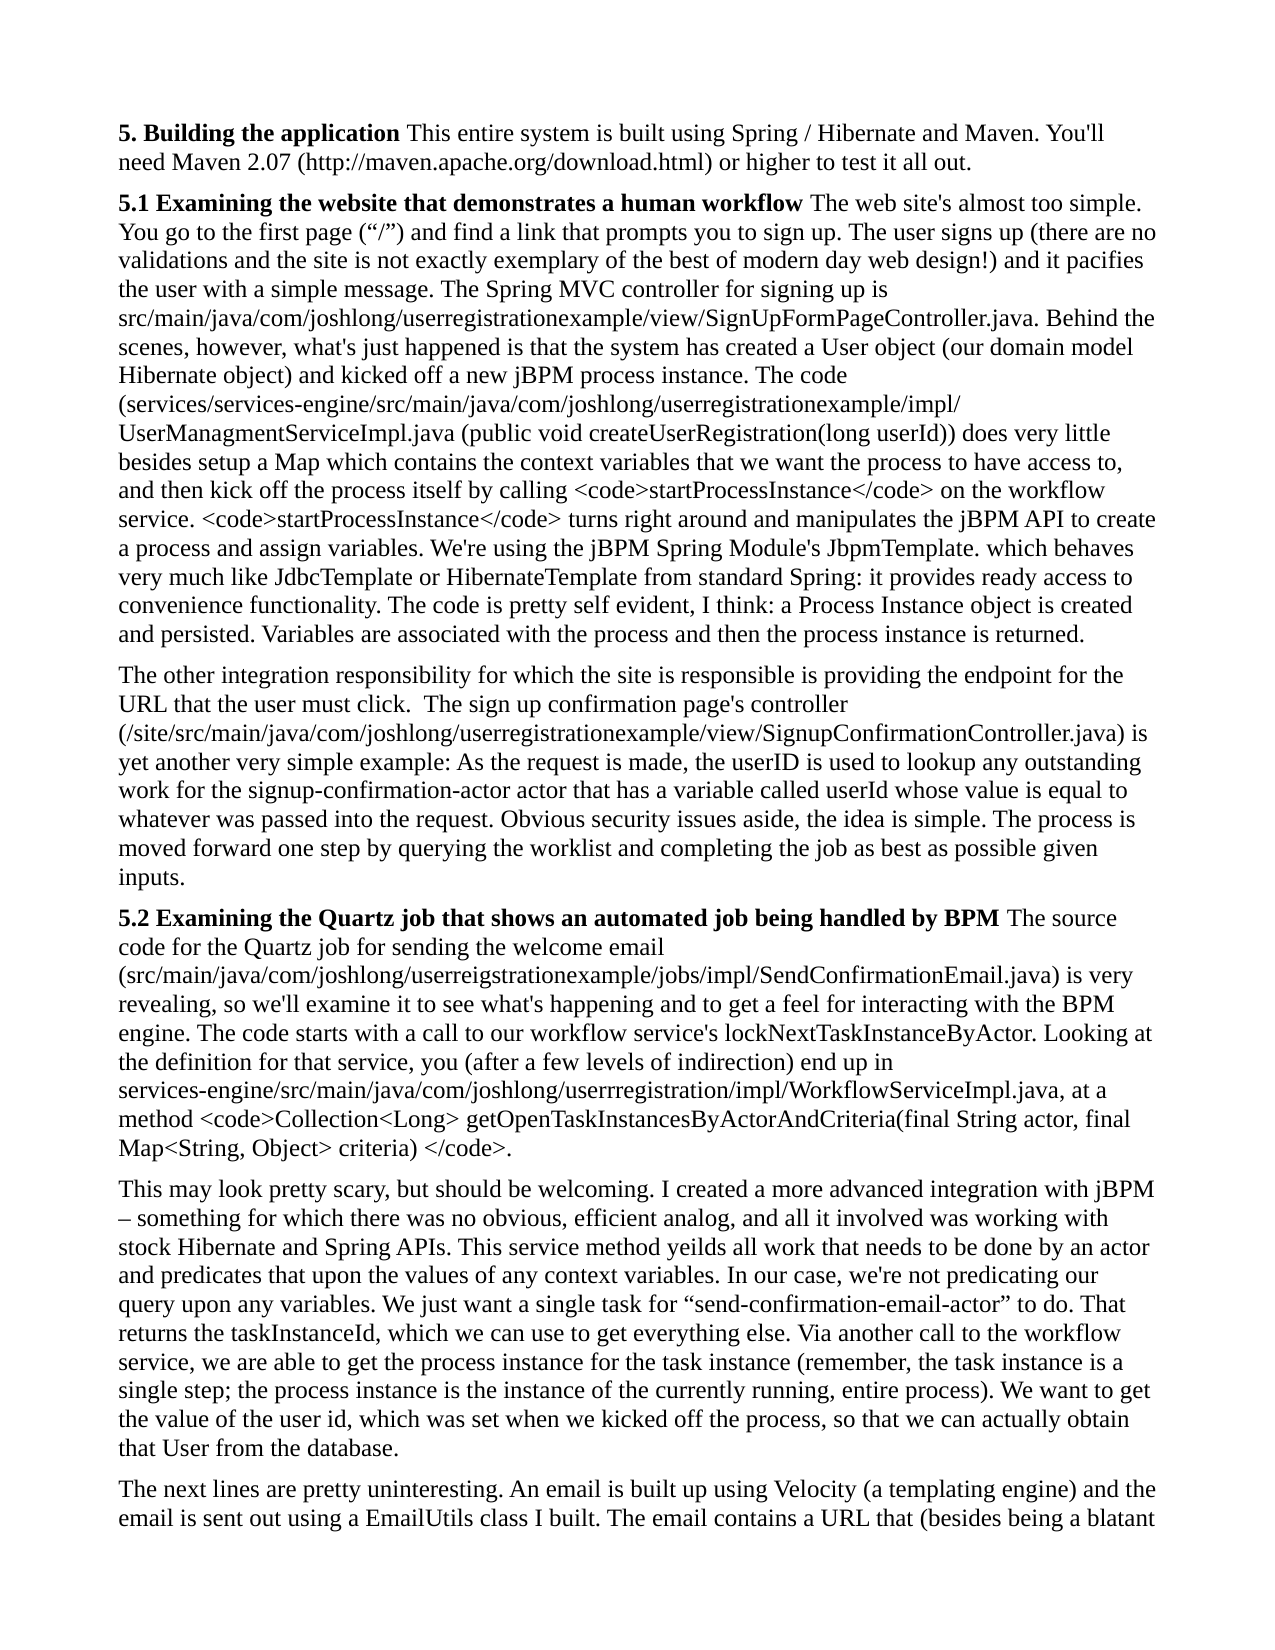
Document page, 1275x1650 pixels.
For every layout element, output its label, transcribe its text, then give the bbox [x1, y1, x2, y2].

text 5.1 Examining the website that demonstrates a human workflow The web site's almost too simple. You go to the first page (“/”) and find a link that prompts you to sign up. The user signs up (there are no validations and the site is not exactly exemplary of the best of modern day web design!) and it pacifies the user with a simple message. The Spring MVC controller for signing up is src/main/java/com/joshlong/userregistrationexample/view/SignUpFormPageController.java. Behind the scenes, however, what's just happened is that the system has created a User object (our domain model Hibernate object) and kicked off a new jBPM process instance. The code (services/services-engine/src/main/java/com/joshlong/userregistrationexample/impl/UserManagmentServiceImpl.java (public void createUserRegistration(long userId)) does very little besides setup a Map which contains the context variables that we want the process to have access to, and then kick off the process itself by calling <code>startProcessInstance</code> on the workflow service. <code>startProcessInstance</code> turns right around and manipulates the jBPM API to create a process and assign variables. We're using the jBPM Spring Module's JbpmTemplate. which behaves very much like JdbcTemplate or HibernateTemplate from standard Spring: it provides ready access to convenience functionality. The code is pretty self evident, I think: a Process Instance object is created and persisted. Variables are associated with the process and then the process instance is returned. [118, 188, 1157, 648]
text The other integration responsibility for which the site is responsible is providing the endpoint for the URL that the user must click. The sign up confirmation page's controller (/site/src/main/java/com/joshlong/userregistrationexample/view/SignupConfirmationController.java) is yet another very simple example: As the request is made, the userID is used to lookup any outstanding work for the signup-confirmation-actor actor that has a variable called userId whose value is equal to whatever was passed into the request. Obvious security issues aside, the idea is simple. The process is moved forward one step by querying the worklist and completing the job as best as possible given inputs. [118, 661, 1157, 891]
text 5.2 Examining the Quartz job that shows an automated job being handled by BPM The source code for the Quartz job for sending the welcome email (src/main/java/com/joshlong/userreigstrationexample/jobs/impl/SendConfirmationEmail.java) is very revealing, so we'll examine it to see what's happening and to get a feel for interacting with the BPM engine. The code starts with a call to our workflow service's lockNextTaskInstanceByActor. Looking at the definition for that service, you (after a few levels of indirection) end up in services-engine/src/main/java/com/joshlong/userrregistration/impl/WorkflowServiceImpl.java, at a method <code>Collection<Long> getOpenTaskInstancesByActorAndCriteria(final String actor, final Map<String, Object> criteria) </code>. [118, 903, 1157, 1162]
text The next lines are pretty uninteresting. An email is built up using Velocity (a templating engine) and the email is sent out using a EmailUtils class I built. The email contains a URL that (besides being a blatant [118, 1474, 1157, 1532]
text 5. Building the application This entire system is built using Spring / Hibernate and Maven. You'll need Maven 2.07 (http://maven.apache.org/download.html) or higher to test it all out. [118, 118, 1157, 176]
text This may look pretty scary, but should be welcoming. I created a more advanced integration with jBPM – something for which there was no obvious, efficient analog, and all it involved was working with stock Hibernate and Spring APIs. This service method yeilds all work that needs to be done by an actor and predicates that upon the values of any context variables. In our case, we're not predicating our query upon any variables. We just want a single task for “send-confirmation-email-actor” to do. That returns the taskInstanceId, which we can use to get everything else. Via another call to the workflow service, we are able to get the process instance for the task instance (remember, the task instance is a single step; the process instance is the instance of the currently running, entire process). We want to get the value of the user id, which was set when we kicked off the process, so that we can actually obtain that User from the database. [118, 1174, 1157, 1462]
